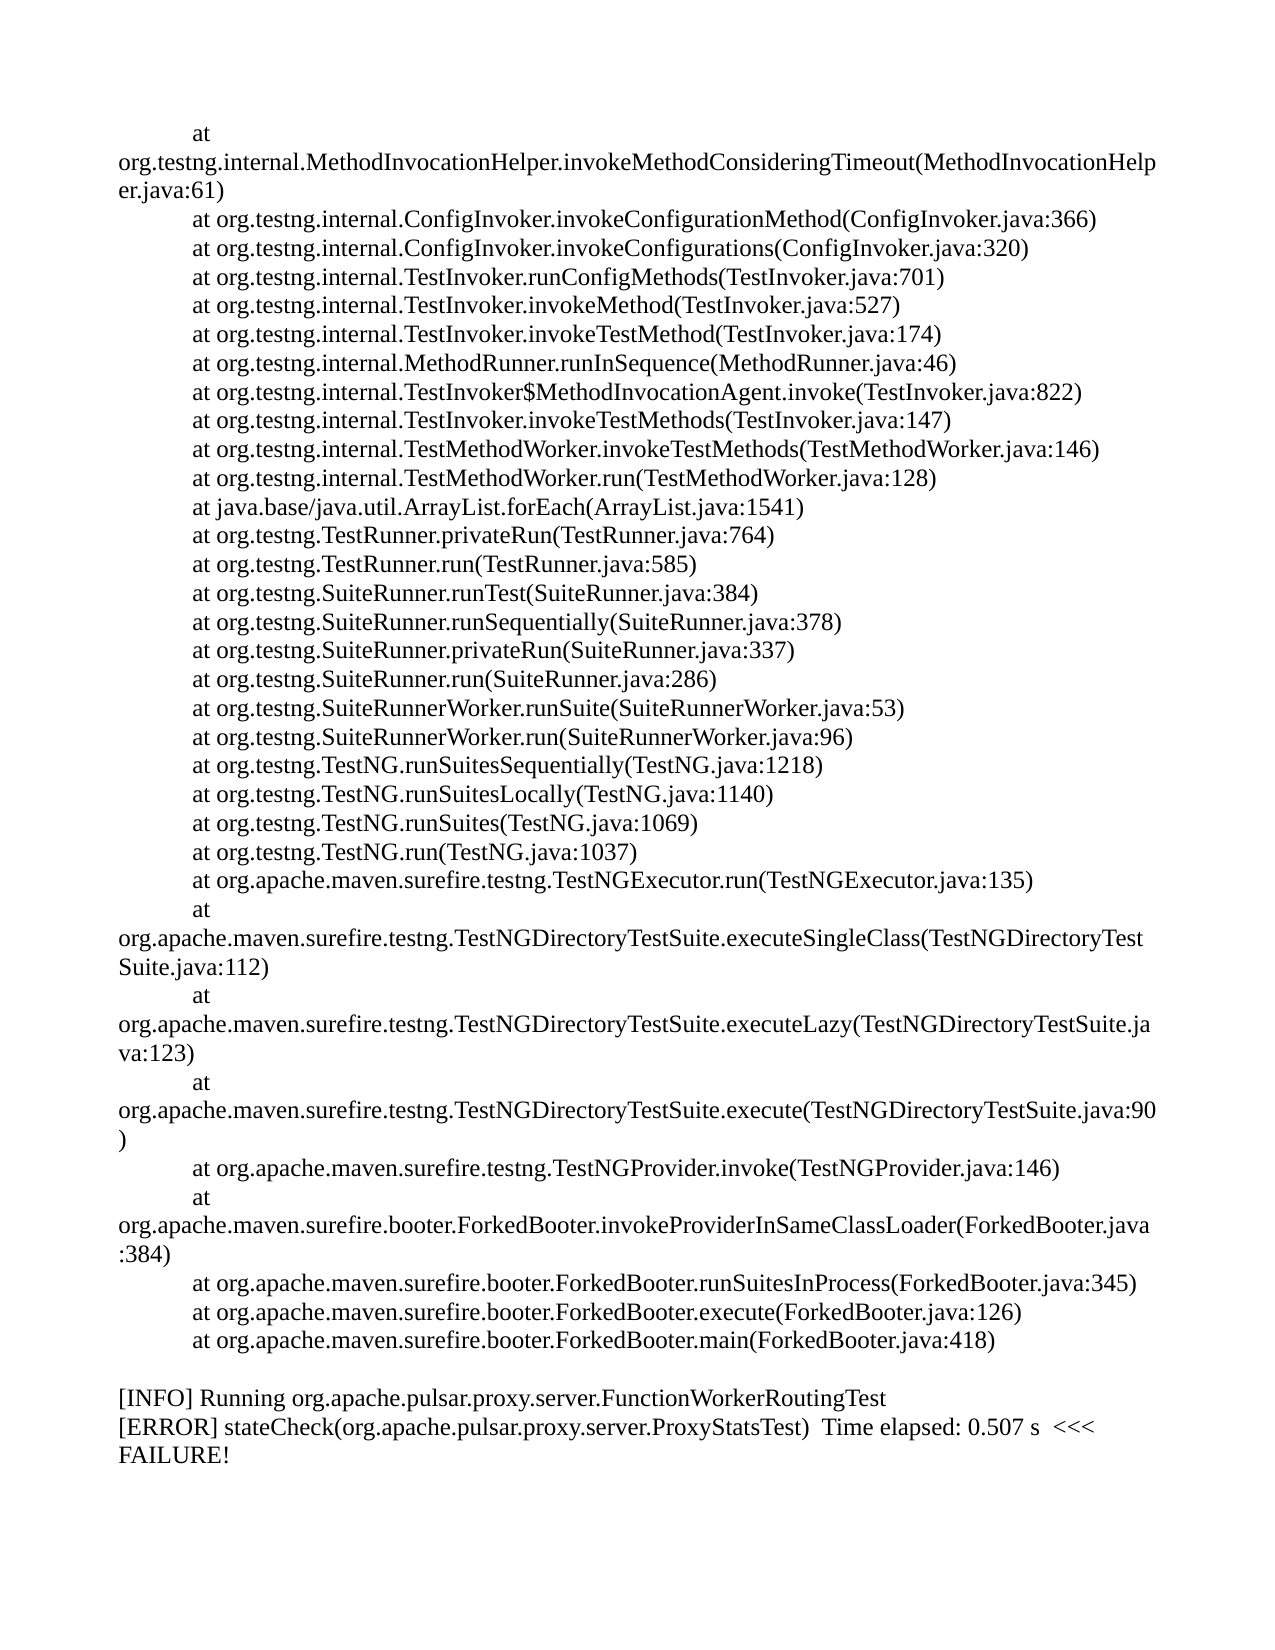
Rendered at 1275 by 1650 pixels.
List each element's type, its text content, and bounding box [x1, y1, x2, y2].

text at org.testng.TestNG.run(TestNG.java:1037) [118, 837, 1157, 866]
text at org.testng.internal.MethodInvocationHelper.invokeMethodConsideringTimeout(MethodInvocationHelper.java:61) [118, 118, 1157, 204]
text at org.testng.TestRunner.run(TestRunner.java:585) [118, 549, 1157, 578]
text [INFO] Running org.apache.pulsar.proxy.server.FunctionWorkerRoutingTest [118, 1383, 1157, 1412]
text [ERROR] stateCheck(org.apache.pulsar.proxy.server.ProxyStatsTest) Time elapsed: 0.507 s <<< FAILURE! [118, 1412, 1157, 1469]
text at org.testng.internal.TestMethodWorker.invokeTestMethods(TestMethodWorker.java:146) [118, 434, 1157, 463]
text at org.apache.maven.surefire.booter.ForkedBooter.execute(ForkedBooter.java:126) [118, 1297, 1157, 1326]
text at org.testng.internal.TestInvoker.invokeTestMethod(TestInvoker.java:174) [118, 319, 1157, 348]
text at org.testng.SuiteRunnerWorker.run(SuiteRunnerWorker.java:96) [118, 722, 1157, 751]
text at org.testng.internal.ConfigInvoker.invokeConfigurations(ConfigInvoker.java:320) [118, 233, 1157, 262]
text at org.testng.SuiteRunner.privateRun(SuiteRunner.java:337) [118, 636, 1157, 664]
text at org.testng.internal.TestInvoker$MethodInvocationAgent.invoke(TestInvoker.java:822) [118, 377, 1157, 406]
text at org.apache.maven.surefire.booter.ForkedBooter.runSuitesInProcess(ForkedBooter.java:345) [118, 1268, 1157, 1297]
text at org.apache.maven.surefire.testng.TestNGDirectoryTestSuite.executeLazy(TestNGDirectoryTestSuite.java:123) [118, 981, 1157, 1067]
text at org.testng.SuiteRunner.runTest(SuiteRunner.java:384) [118, 578, 1157, 607]
text at org.testng.SuiteRunner.run(SuiteRunner.java:286) [118, 664, 1157, 693]
text at org.apache.maven.surefire.testng.TestNGProvider.invoke(TestNGProvider.java:146) [118, 1153, 1157, 1182]
text at org.testng.TestRunner.privateRun(TestRunner.java:764) [118, 521, 1157, 549]
text at org.testng.internal.ConfigInvoker.invokeConfigurationMethod(ConfigInvoker.java:366) [118, 204, 1157, 233]
text at org.testng.internal.TestInvoker.invokeTestMethods(TestInvoker.java:147) [118, 406, 1157, 434]
text at org.testng.SuiteRunner.runSequentially(SuiteRunner.java:378) [118, 607, 1157, 636]
text at org.apache.maven.surefire.testng.TestNGExecutor.run(TestNGExecutor.java:135) [118, 866, 1157, 894]
text at org.apache.maven.surefire.booter.ForkedBooter.invokeProviderInSameClassLoader(ForkedBooter.java:384) [118, 1182, 1157, 1268]
text at org.testng.internal.MethodRunner.runInSequence(MethodRunner.java:46) [118, 348, 1157, 377]
text at org.apache.maven.surefire.testng.TestNGDirectoryTestSuite.executeSingleClass(TestNGDirectoryTestSuite.java:112) [118, 894, 1157, 981]
text at java.base/java.util.ArrayList.forEach(ArrayList.java:1541) [118, 492, 1157, 521]
text at org.apache.maven.surefire.booter.ForkedBooter.main(ForkedBooter.java:418) [118, 1326, 1157, 1354]
text at org.testng.TestNG.runSuites(TestNG.java:1069) [118, 808, 1157, 837]
text at org.testng.internal.TestMethodWorker.run(TestMethodWorker.java:128) [118, 463, 1157, 492]
text at org.testng.SuiteRunnerWorker.runSuite(SuiteRunnerWorker.java:53) [118, 693, 1157, 722]
text at org.testng.internal.TestInvoker.runConfigMethods(TestInvoker.java:701) [118, 262, 1157, 291]
text at org.testng.TestNG.runSuitesSequentially(TestNG.java:1218) [118, 751, 1157, 779]
text at org.testng.internal.TestInvoker.invokeMethod(TestInvoker.java:527) [118, 291, 1157, 319]
text at org.apache.maven.surefire.testng.TestNGDirectoryTestSuite.execute(TestNGDirectoryTestSuite.java:90) [118, 1067, 1157, 1153]
text at org.testng.TestNG.runSuitesLocally(TestNG.java:1140) [118, 779, 1157, 808]
